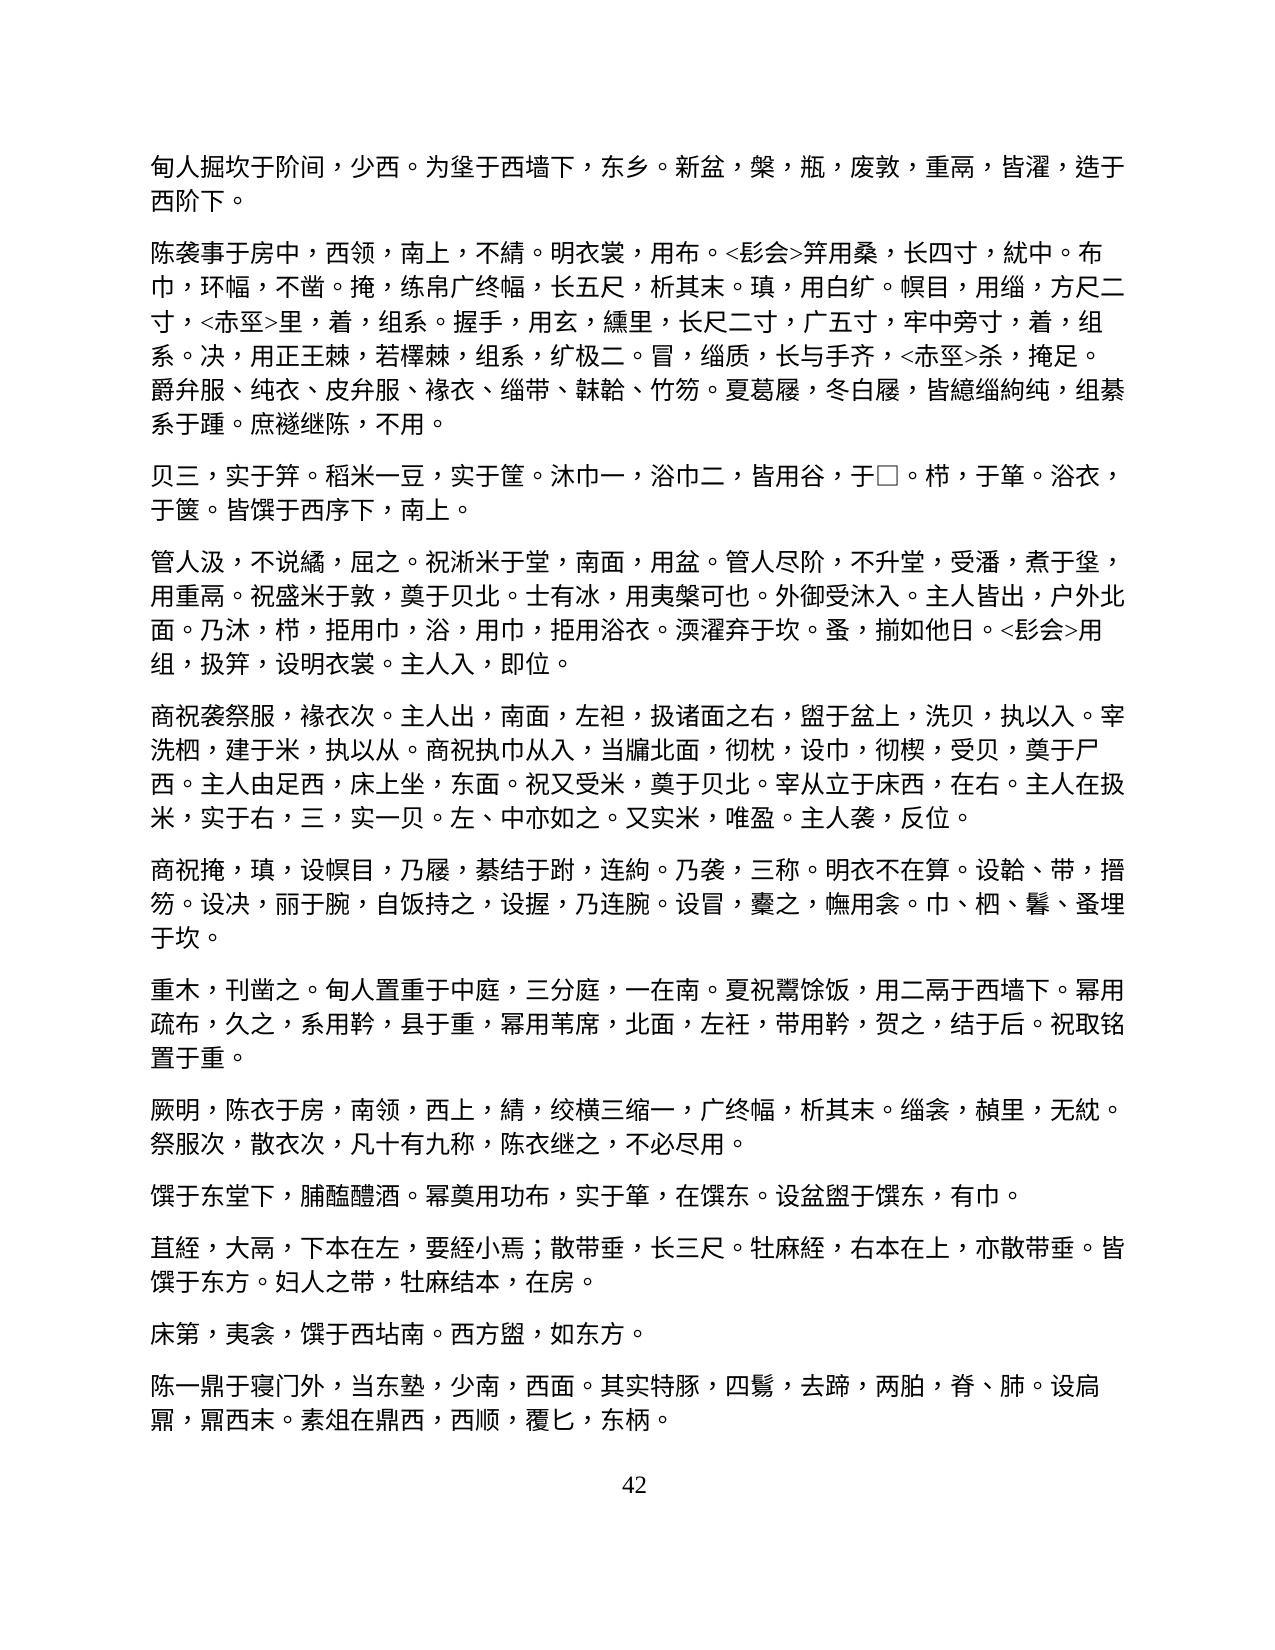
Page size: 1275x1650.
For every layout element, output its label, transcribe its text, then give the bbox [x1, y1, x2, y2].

text 陈一鼎于寝门外，当东塾，少南，西面。其实特豚，四鬄，去蹄，两胉，脊、肺。设扃鼏，鼏西末。素俎在鼎西，西顺，覆匕，东柄。 [150, 1369, 1125, 1437]
text 陈袭事于房中，西领，南上，不綪。明衣裳，用布。<髟会>笄用桑，长四寸，紌中。布巾，环幅，不凿。掩，练帛广终幅，长五尺，析其末。瑱，用白纩。幎目，用缁，方尺二寸，<赤巠>里，着，组系。握手，用玄，纁里，长尺二寸，广五寸，牢中旁寸，着，组系。决，用正王棘，若檡棘，组系，纩极二。冒，缁质，长与手齐，<赤巠>杀，掩足。爵弁服、纯衣、皮弁服、褖衣、缁带、韎韐、竹笏。夏葛屦，冬白屦，皆繶缁絇纯，组綦系于踵。庶襚继陈，不用。 [150, 236, 1125, 440]
text 贝三，实于笄。稻米一豆，实于筐。沐巾一，浴巾二，皆用谷，于□。栉，于箪。浴衣，于箧。皆馔于西序下，南上。 [150, 458, 1125, 526]
text 甸人掘坎于阶间，少西。为垼于西墙下，东乡。新盆，槃，瓶，废敦，重鬲，皆濯，造于西阶下。 [150, 150, 1125, 218]
text 馔于东堂下，脯醢醴酒。幂奠用功布，实于箪，在馔东。设盆盥于馔东，有巾。 [150, 1179, 1125, 1213]
text 床第，夷衾，馔于西坫南。西方盥，如东方。 [150, 1317, 1125, 1351]
text 管人汲，不说繘，屈之。祝淅米于堂，南面，用盆。管人尽阶，不升堂，受潘，煮于垼，用重鬲。祝盛米于敦，奠于贝北。士有冰，用夷槃可也。外御受沐入。主人皆出，户外北面。乃沐，栉，挋用巾，浴，用巾，挋用浴衣。渜濯弃于坎。蚤，揃如他日。<髟会>用组，扱笄，设明衣裳。主人入，即位。 [150, 544, 1125, 681]
text 厥明，陈衣于房，南领，西上，綪，绞横三缩一，广终幅，析其末。缁衾，赬里，无紞。祭服次，散衣次，凡十有九称，陈衣继之，不必尽用。 [150, 1093, 1125, 1161]
text 重木，刊凿之。甸人置重于中庭，三分庭，一在南。夏祝鬻馀饭，用二鬲于西墙下。幂用疏布，久之，系用靲，县于重，幂用苇席，北面，左衽，带用靲，贺之，结于后。祝取铭置于重。 [150, 973, 1125, 1075]
text 苴絰，大鬲，下本在左，要絰小焉；散带垂，长三尺。牡麻絰，右本在上，亦散带垂。皆馔于东方。妇人之带，牡麻结本，在房。 [150, 1231, 1125, 1299]
text 商祝掩，瑱，设幎目，乃屦，綦结于跗，连絇。乃袭，三称。明衣不在算。设韐、带，搢笏。设决，丽于腕，自饭持之，设握，乃连腕。设冒，櫜之，幠用衾。巾、柶、鬊、蚤埋于坎。 [150, 853, 1125, 955]
text 商祝袭祭服，褖衣次。主人出，南面，左袒，扱诸面之右，盥于盆上，洗贝，执以入。宰洗柶，建于米，执以从。商祝执巾从入，当牖北面，彻枕，设巾，彻楔，受贝，奠于尸西。主人由足西，床上坐，东面。祝又受米，奠于贝北。宰从立于床西，在右。主人在扱米，实于右，三，实一贝。左、中亦如之。又实米，唯盈。主人袭，反位。 [150, 698, 1125, 835]
